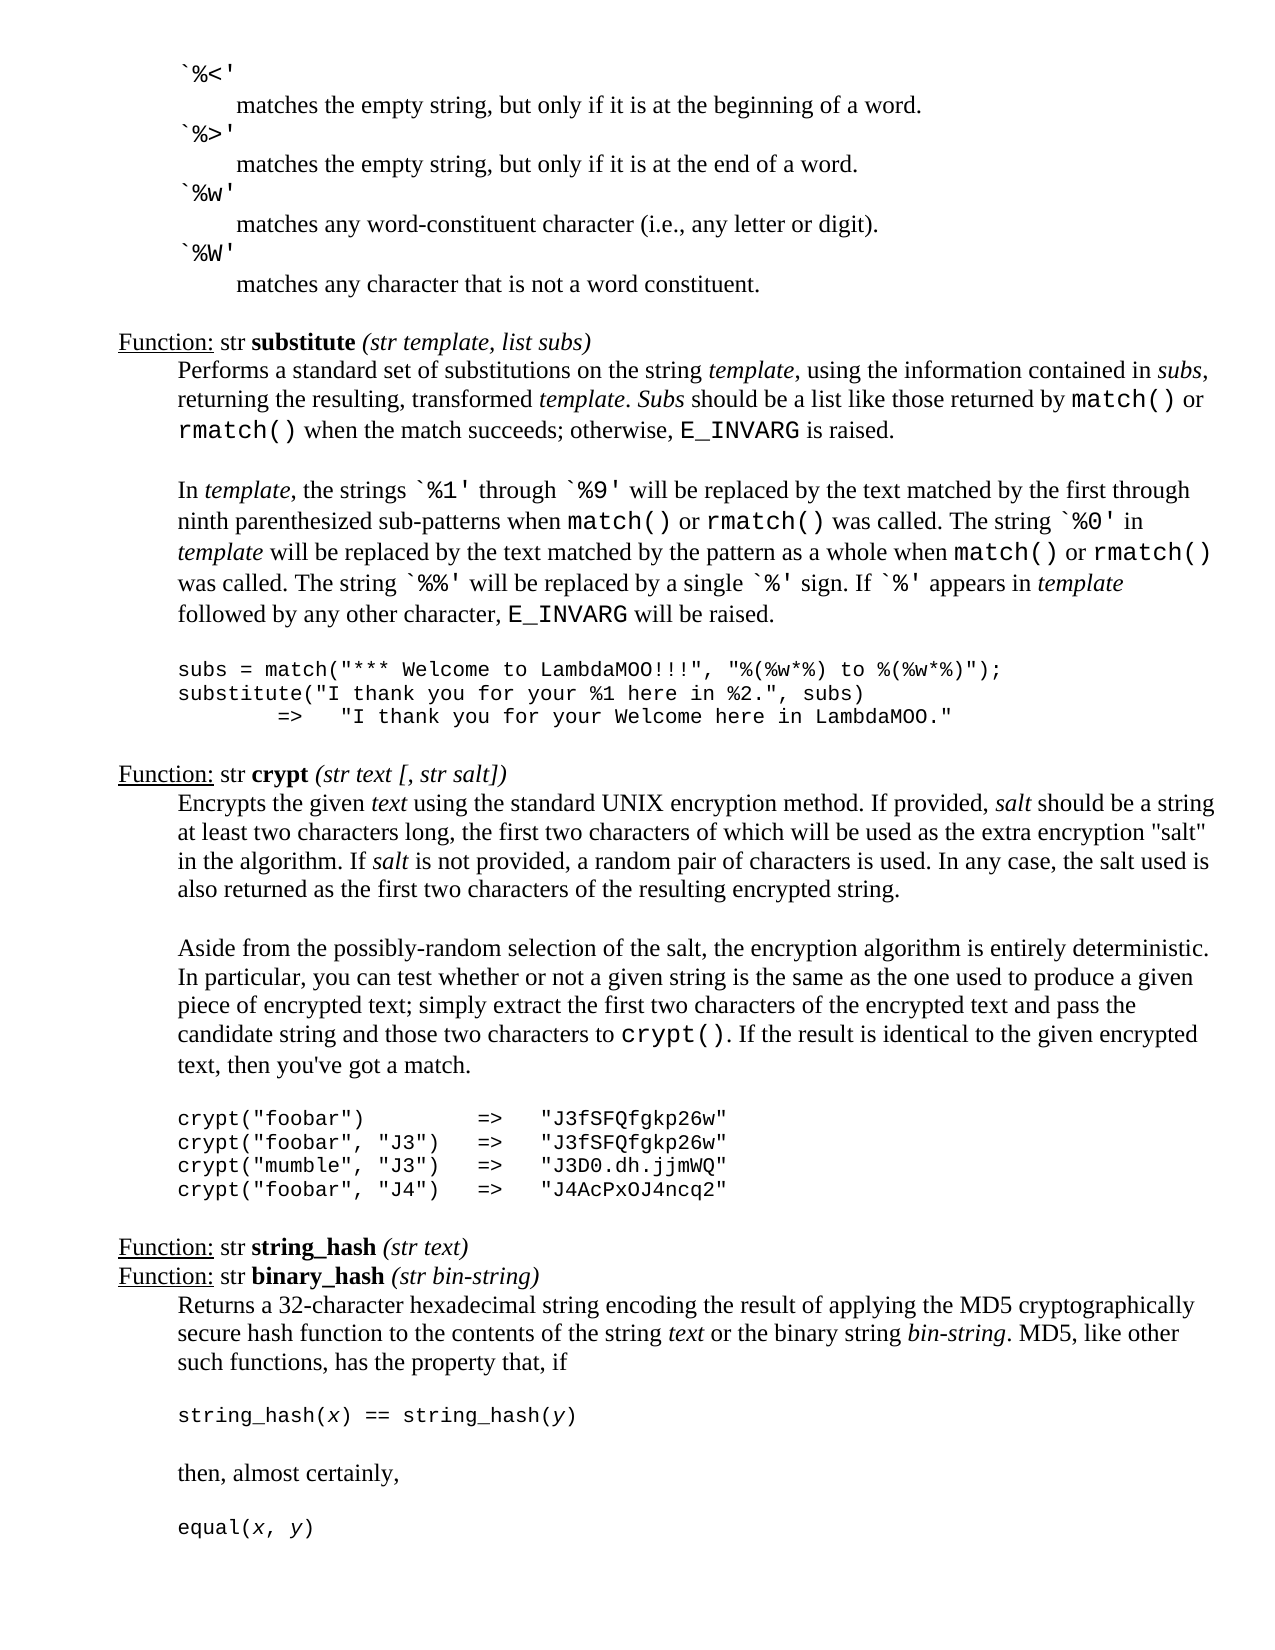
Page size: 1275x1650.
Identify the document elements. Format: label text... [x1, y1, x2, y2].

list then, almost certainly, [177, 1458, 1216, 1487]
text crypt("mumble", "J3") => "J3D0.dh.jjmWQ" [177, 1155, 1216, 1179]
text => "I thank you for your Welcome here in LambdaMOO." [177, 706, 1216, 730]
subtitle Function: str substitute (str template, list subs) [118, 327, 1216, 356]
text crypt("foobar", "J3") => "J3fSFQfgkp26w" [177, 1132, 1216, 1155]
list matches any character that is not a word constituent. [236, 269, 1216, 297]
text string_hash(x) == string_hash(y) [177, 1405, 1216, 1429]
subtitle `%>' [177, 119, 1216, 149]
list matches the empty string, but only if it is at the beginning of a word. [236, 90, 1216, 119]
list In template, the strings `%1' through `%9' will be replaced by the text matched by the first through ninth parenthesized sub-patterns when match() or rmatch() was called. The string `%0' in template will be replaced by the text matched by the pattern as a whole when match() or rmatch() was called. The string `%%' will be replaced by a single `%' sign. If `%' appears in template followed by any other character, E_INVARG will be raised. [177, 476, 1216, 630]
subtitle Function: str binary_hash (str bin-string) [118, 1261, 1216, 1290]
list Encrypts the given text using the standard UNIX encryption method. If provided, salt should be a string at least two characters long, the first two characters of which will be used as the extra encryption "salt" in the algorithm. If salt is not provided, a random pair of characters is used. In any case, the salt used is also returned as the first two characters of the resulting encrypted string. [177, 788, 1216, 903]
list Aside from the possibly-random selection of the salt, the encryption algorithm is entirely deterministic. In particular, you can test whether or not a given string is the same as the one used to produce a given piece of encrypted text; simply extract the first two characters of the encrypted text and pass the candidate string and those two characters to crypt(). If the result is identical to the given encrypted text, then you've got a match. [177, 933, 1216, 1079]
subtitle `%w' [177, 178, 1216, 209]
text subs = match("*** Welcome to LambdaMOO!!!", "%(%w*%) to %(%w*%)"); [177, 659, 1216, 683]
text equal(x, y) [177, 1517, 1216, 1540]
text crypt("foobar") => "J3fSFQfgkp26w" [177, 1108, 1216, 1132]
subtitle Function: str crypt (str text [, str salt]) [118, 759, 1216, 788]
list matches any word-constituent character (i.e., any letter or digit). [236, 209, 1216, 238]
text substitute("I thank you for your %1 here in %2.", subs) [177, 683, 1216, 706]
subtitle Function: str string_hash (str text) [118, 1232, 1216, 1261]
text crypt("foobar", "J4") => "J4AcPxOJ4ncq2" [177, 1179, 1216, 1203]
list Performs a standard set of substitutions on the string template, using the information contained in subs, returning the resulting, transformed template. Subs should be a list like those returned by match() or rmatch() when the match succeeds; otherwise, E_INVARG is raised. [177, 356, 1216, 446]
list matches the empty string, but only if it is at the end of a word. [236, 149, 1216, 178]
list Returns a 32-character hexadecimal string encoding the result of applying the MD5 cryptographically secure hash function to the contents of the string text or the binary string bin-string. MD5, like other such functions, has the property that, if [177, 1290, 1216, 1376]
subtitle `%<' [177, 59, 1216, 90]
subtitle `%W' [177, 238, 1216, 269]
